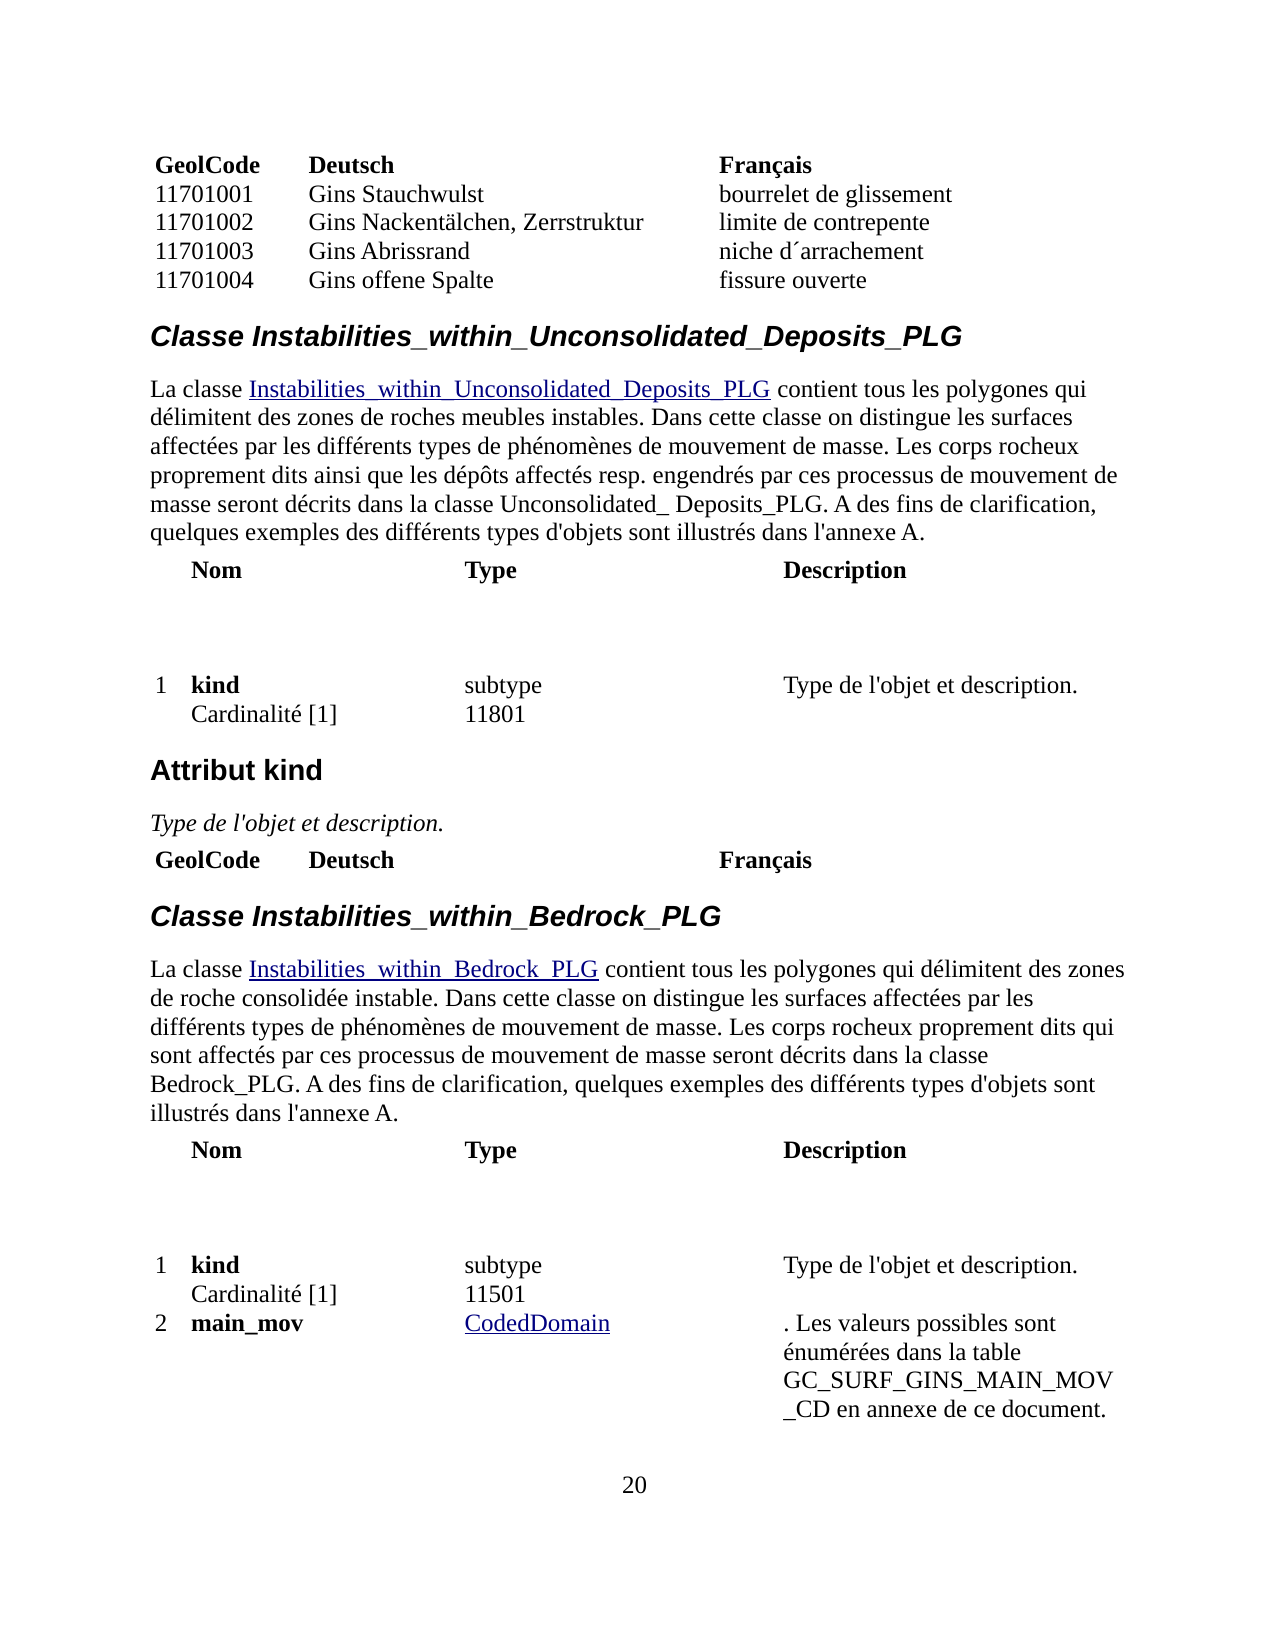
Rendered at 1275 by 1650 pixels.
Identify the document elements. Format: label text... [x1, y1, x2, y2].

table_header Français [714, 150, 1125, 179]
table_cell Cardinalité [1] [186, 1279, 460, 1308]
table_header Description [779, 555, 1125, 670]
table_cell kind [186, 670, 460, 699]
table_header Type [460, 555, 779, 670]
table_cell Gins Nackentälchen, Zerrstruktur [304, 208, 714, 236]
table_header [150, 1136, 186, 1251]
table_cell limite de contrepente [714, 208, 1125, 236]
table_cell Gins Abrissrand [304, 236, 714, 265]
table_cell Gins offene Spalte [304, 265, 714, 294]
table_cell main_mov [186, 1308, 460, 1423]
table_header Deutsch [304, 845, 714, 874]
text La classe Instabilities_within_Bedrock_PLG contient tous les polygones qui délimitent des zones de roche consolidée instable. Dans cette classe on distingue les surfaces affectées par les différents types de phénomènes de mouvement de masse. Les corps rocheux proprement dits qui sont affectés par ces processus de mouvement de masse seront décrits dans la classe Bedrock_PLG. A des fins de clarification, quelques exemples des différents types d'objets sont illustrés dans l'annexe A. [150, 954, 1125, 1127]
table_cell niche d´arrachement [714, 236, 1125, 265]
table_cell bourrelet de glissement [714, 179, 1125, 207]
table_cell 1 [150, 1251, 186, 1279]
table_cell kind [186, 1251, 460, 1279]
table_header Français [714, 845, 1125, 874]
table_cell [150, 1279, 186, 1308]
subtitle Classe Instabilities_within_Unconsolidated_Deposits_PLG [150, 319, 1125, 352]
table_cell 11701002 [150, 208, 304, 236]
table_cell fissure ouverte [714, 265, 1125, 294]
table_header Nom [186, 1136, 460, 1251]
table_header Type [460, 1136, 779, 1251]
table_cell [779, 1279, 1125, 1308]
table_cell 11801 [460, 699, 779, 728]
table_cell 2 [150, 1308, 186, 1423]
table_cell 11701004 [150, 265, 304, 294]
table_cell Type de l'objet et description. [779, 670, 1125, 699]
table_header GeolCode [150, 845, 304, 874]
table_cell Cardinalité [1] [186, 699, 460, 728]
subtitle Classe Instabilities_within_Bedrock_PLG [150, 899, 1125, 933]
table_cell [779, 699, 1125, 728]
table_cell Gins Stauchwulst [304, 179, 714, 207]
text La classe Instabilities_within_Unconsolidated_Deposits_PLG contient tous les polygones qui délimitent des zones de roches meubles instables. Dans cette classe on distingue les surfaces affectées par les différents types de phénomènes de mouvement de masse. Les corps rocheux proprement dits ainsi que les dépôts affectés resp. engendrés par ces processus de mouvement de masse seront décrits dans la classe Unconsolidated_ Deposits_PLG. A des fins de clarification, quelques exemples des différents types d'objets sont illustrés dans l'annexe A. [150, 374, 1125, 546]
subtitle Attribut kind [150, 753, 1125, 786]
text Type de l'objet et description. [150, 808, 1125, 836]
table_cell CodedDomain [460, 1308, 779, 1423]
table_header [150, 555, 186, 670]
table_cell 11501 [460, 1279, 779, 1308]
table_cell 1 [150, 670, 186, 699]
table_cell . Les valeurs possibles sont énumérées dans la table GC_SURF_GINS_MAIN_MOV_CD en annexe de ce document. [779, 1308, 1125, 1423]
table_cell [150, 699, 186, 728]
table_cell subtype [460, 670, 779, 699]
table_header Nom [186, 555, 460, 670]
table_header GeolCode [150, 150, 304, 179]
table_header Deutsch [304, 150, 714, 179]
table_cell 11701003 [150, 236, 304, 265]
table_cell Type de l'objet et description. [779, 1251, 1125, 1279]
table_header Description [779, 1136, 1125, 1251]
table_cell subtype [460, 1251, 779, 1279]
table_cell 11701001 [150, 179, 304, 207]
